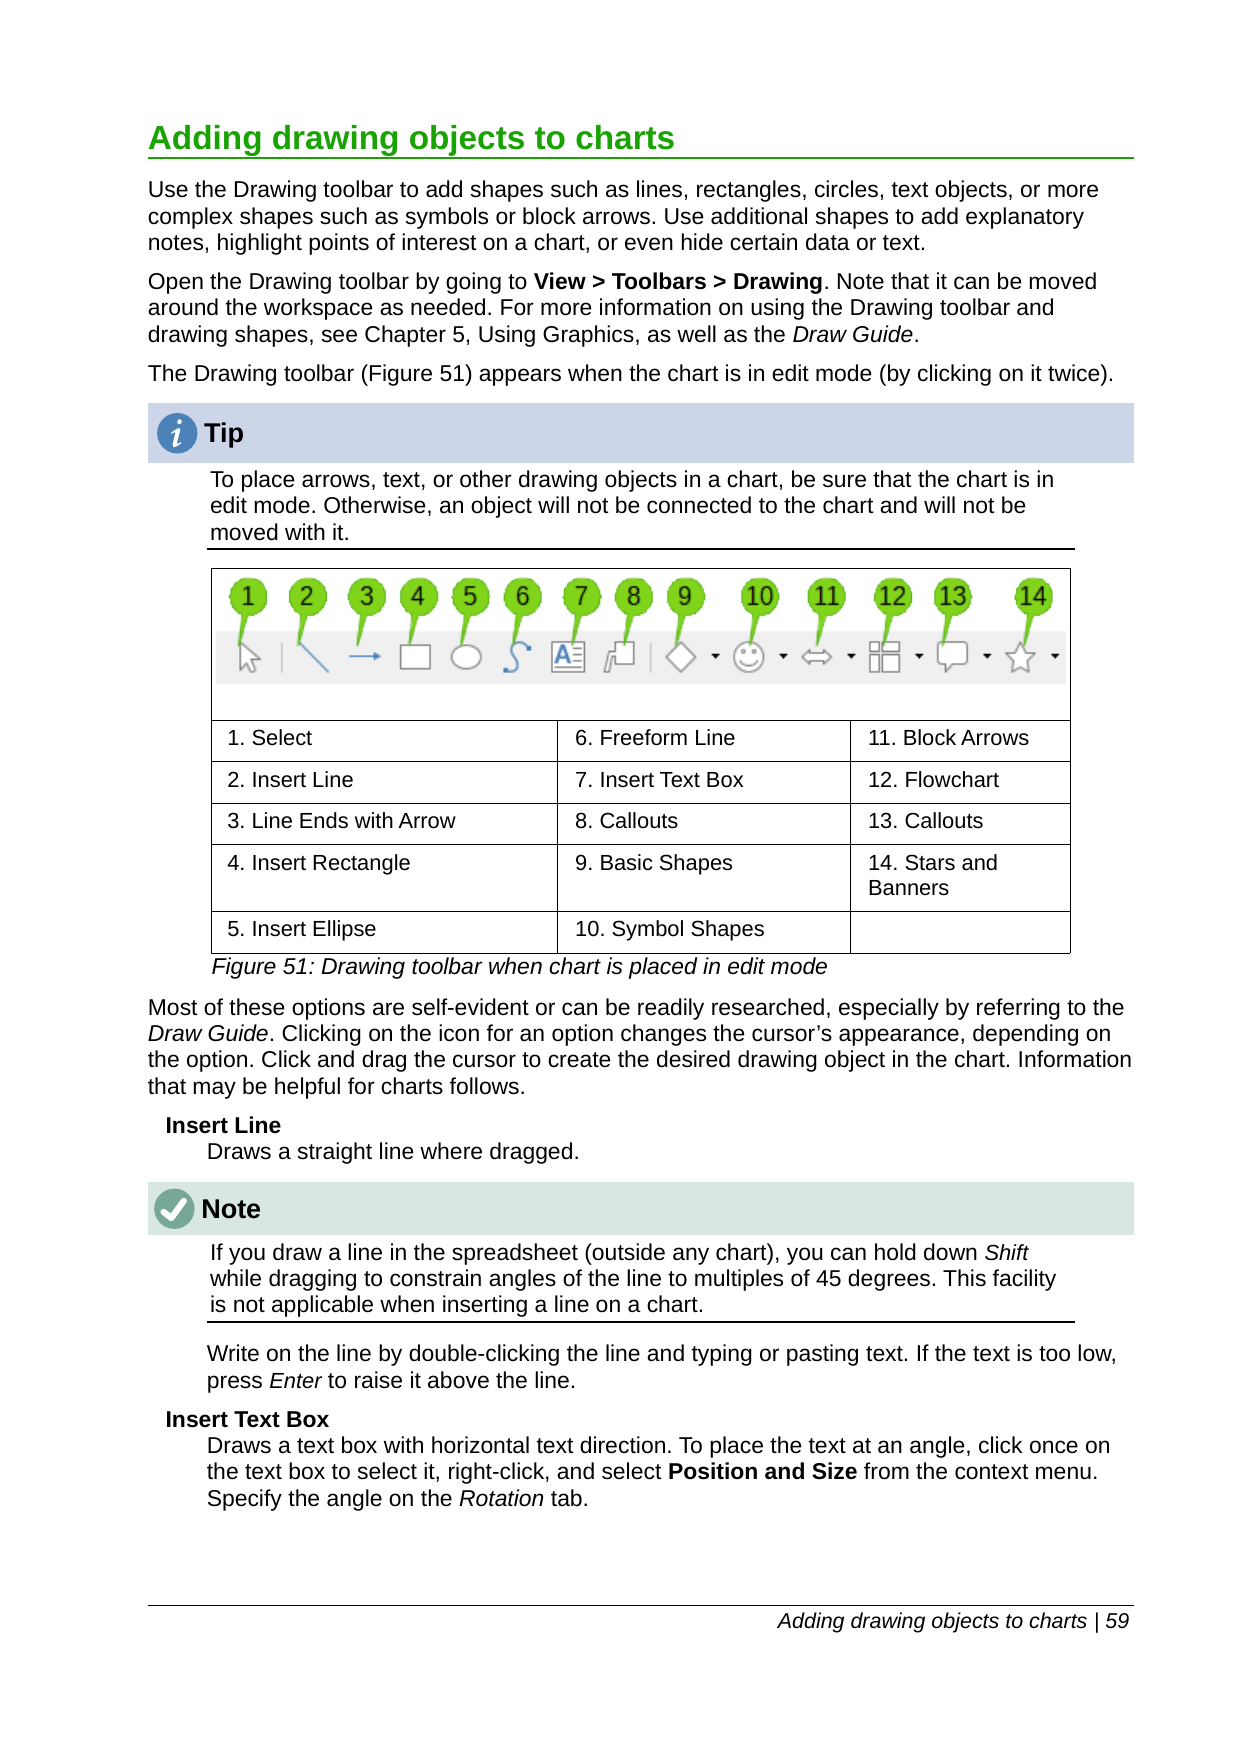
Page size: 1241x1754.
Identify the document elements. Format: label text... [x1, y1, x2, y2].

subtitle Tip [148, 403, 1134, 463]
text Insert Text Box [165, 1406, 1134, 1432]
table_cell 5. Insert Ellipse [212, 912, 557, 953]
text Figure 51: Drawing toolbar when chart is placed in edit mode [211, 954, 1070, 979]
text Draws a straight line where dragged. [207, 1138, 1134, 1164]
table_cell 1. Select [212, 721, 557, 761]
table_cell [851, 912, 1070, 953]
table_header [212, 569, 1070, 577]
table_cell 8. Callouts [558, 804, 850, 844]
table_cell 13. Callouts [851, 804, 1070, 844]
table_cell 4. Insert Rectangle [212, 845, 557, 911]
text Write on the line by double-clicking the line and typing or pasting text. If the text is too low, press Enter to raise it above the line. [207, 1340, 1134, 1393]
subtitle Adding drawing objects to charts [148, 118, 1134, 157]
table_header [212, 578, 1070, 719]
table_cell 3. Line Ends with Arrow [212, 804, 557, 844]
table_cell 12. Flowchart [851, 762, 1070, 802]
text To place arrows, text, or other drawing objects in a chart, be sure that the chart is in edit mode. Otherwise, an object will not be connected to the chart and will not be moved with it. [207, 463, 1075, 548]
text The Drawing toolbar (Figure 51) appears when the chart is in edit mode (by clicking on it twice). [148, 359, 1134, 386]
table_cell 7. Insert Text Box [558, 762, 850, 802]
subtitle Note [148, 1182, 1134, 1235]
text Draws a text box with horizontal text direction. To place the text at an angle, click once on the text box to select it, right-click, and select Position and Size from the context menu. Specify the angle on the Rotation tab. [207, 1432, 1134, 1511]
text Use the Drawing toolbar to add shapes such as lines, rectangles, circles, text objects, or more complex shapes such as symbols or block arrows. Use additional shapes to add explanatory notes, highlight points of interest on a chart, or even hide certain data or text. [148, 176, 1134, 255]
text Insert Line [165, 1112, 1134, 1138]
table_cell 2. Insert Line [212, 762, 557, 802]
table_cell 11. Block Arrows [851, 721, 1070, 761]
text Most of these options are self-evident or can be readily researched, especially by referring to the Draw Guide. Clicking on the icon for an option changes the cursor’s appearance, depending on the option. Click and drag the cursor to create the desired drawing object in the chart. Information that may be helpful for charts follows. [148, 994, 1134, 1099]
text If you draw a line in the spreadsheet (outside any chart), you can hold down Shift while dragging to constrain angles of the line to multiples of 45 degrees. This facility is not applicable when inserting a line on a chart. [207, 1235, 1075, 1321]
table_cell 9. Basic Shapes [558, 845, 850, 911]
picture [215, 577, 1067, 684]
table_cell 14. Stars and Banners [851, 845, 1070, 911]
text Open the Drawing toolbar by going to View > Toolbars > Drawing. Note that it can be moved around the workspace as needed. For more information on using the Drawing toolbar and drawing shapes, see Chapter 5, Using Graphics, as well as the Draw Guide. [148, 268, 1134, 347]
table_cell 6. Freeform Line [558, 721, 850, 761]
table_cell 10. Symbol Shapes [558, 912, 850, 953]
